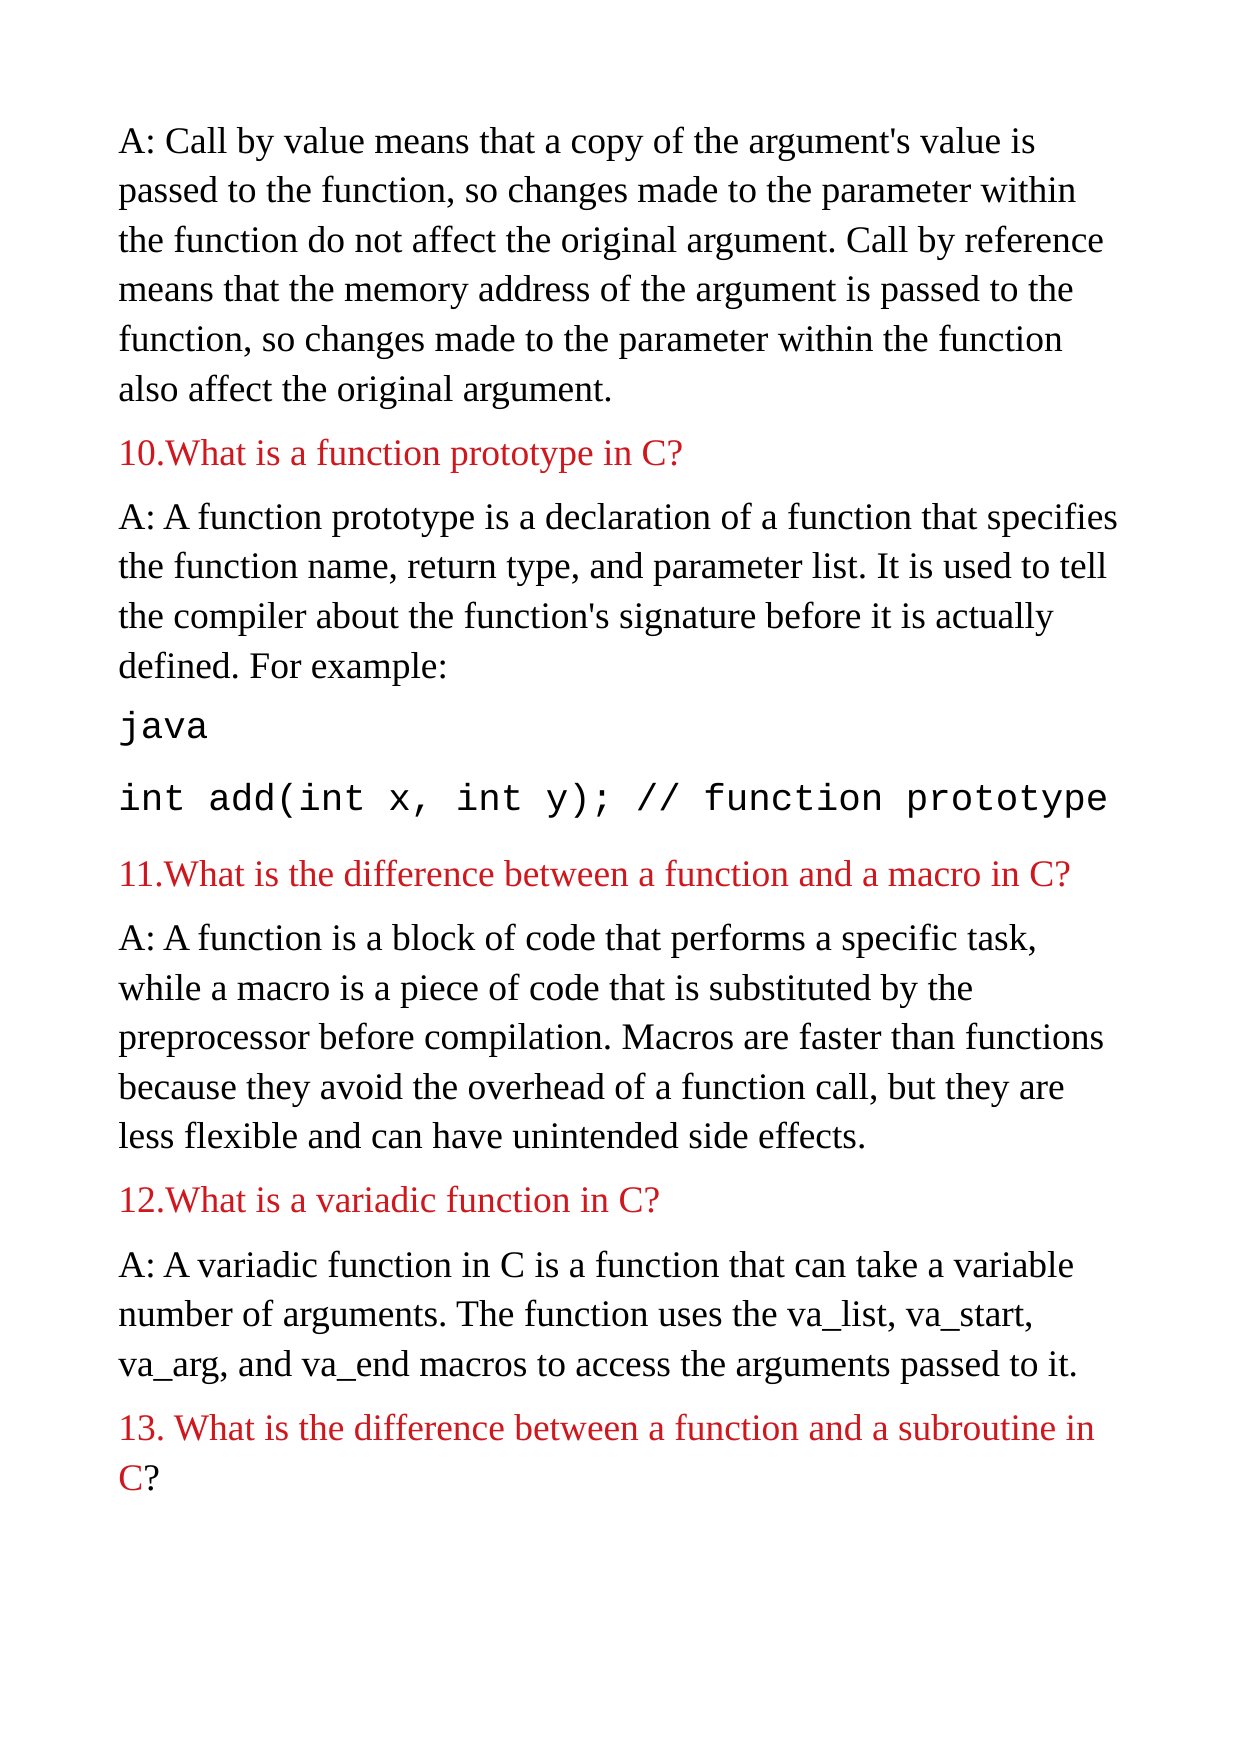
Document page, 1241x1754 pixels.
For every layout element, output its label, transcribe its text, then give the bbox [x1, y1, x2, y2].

text 13. What is the difference between a function and a subroutine in C? [118, 1405, 1122, 1498]
text A: A variadic function in C is a function that can take a variable number of arguments. The function uses the va_list, va_start, va_arg, and va_end macros to access the arguments passed to it. [118, 1242, 1122, 1384]
text A: A function prototype is a declaration of a function that specifies the function name, return type, and parameter list. It is used to tell the compiler about the function's signature before it is actually defined. For example: [118, 494, 1122, 686]
text A: A function is a block of code that performs a specific task, while a macro is a piece of code that is substituted by the preprocessor before compilation. Macros are faster than functions because they avoid the overhead of a function call, but they are less flexible and can have unintended side effects. [118, 915, 1122, 1157]
text int add(int x, int y); // function prototype [118, 779, 1122, 822]
text 11.What is the difference between a function and a macro in C? [118, 851, 1122, 894]
text java [118, 707, 1122, 750]
text A: Call by value means that a copy of the argument's value is passed to the function, so changes made to the parameter within the function do not affect the original argument. Call by reference means that the memory address of the argument is passed to the function, so changes made to the parameter within the function also affect the original argument. [118, 118, 1122, 409]
text 10.What is a function prototype in C? [118, 430, 1122, 473]
text 12.What is a variadic function in C? [118, 1178, 1122, 1221]
